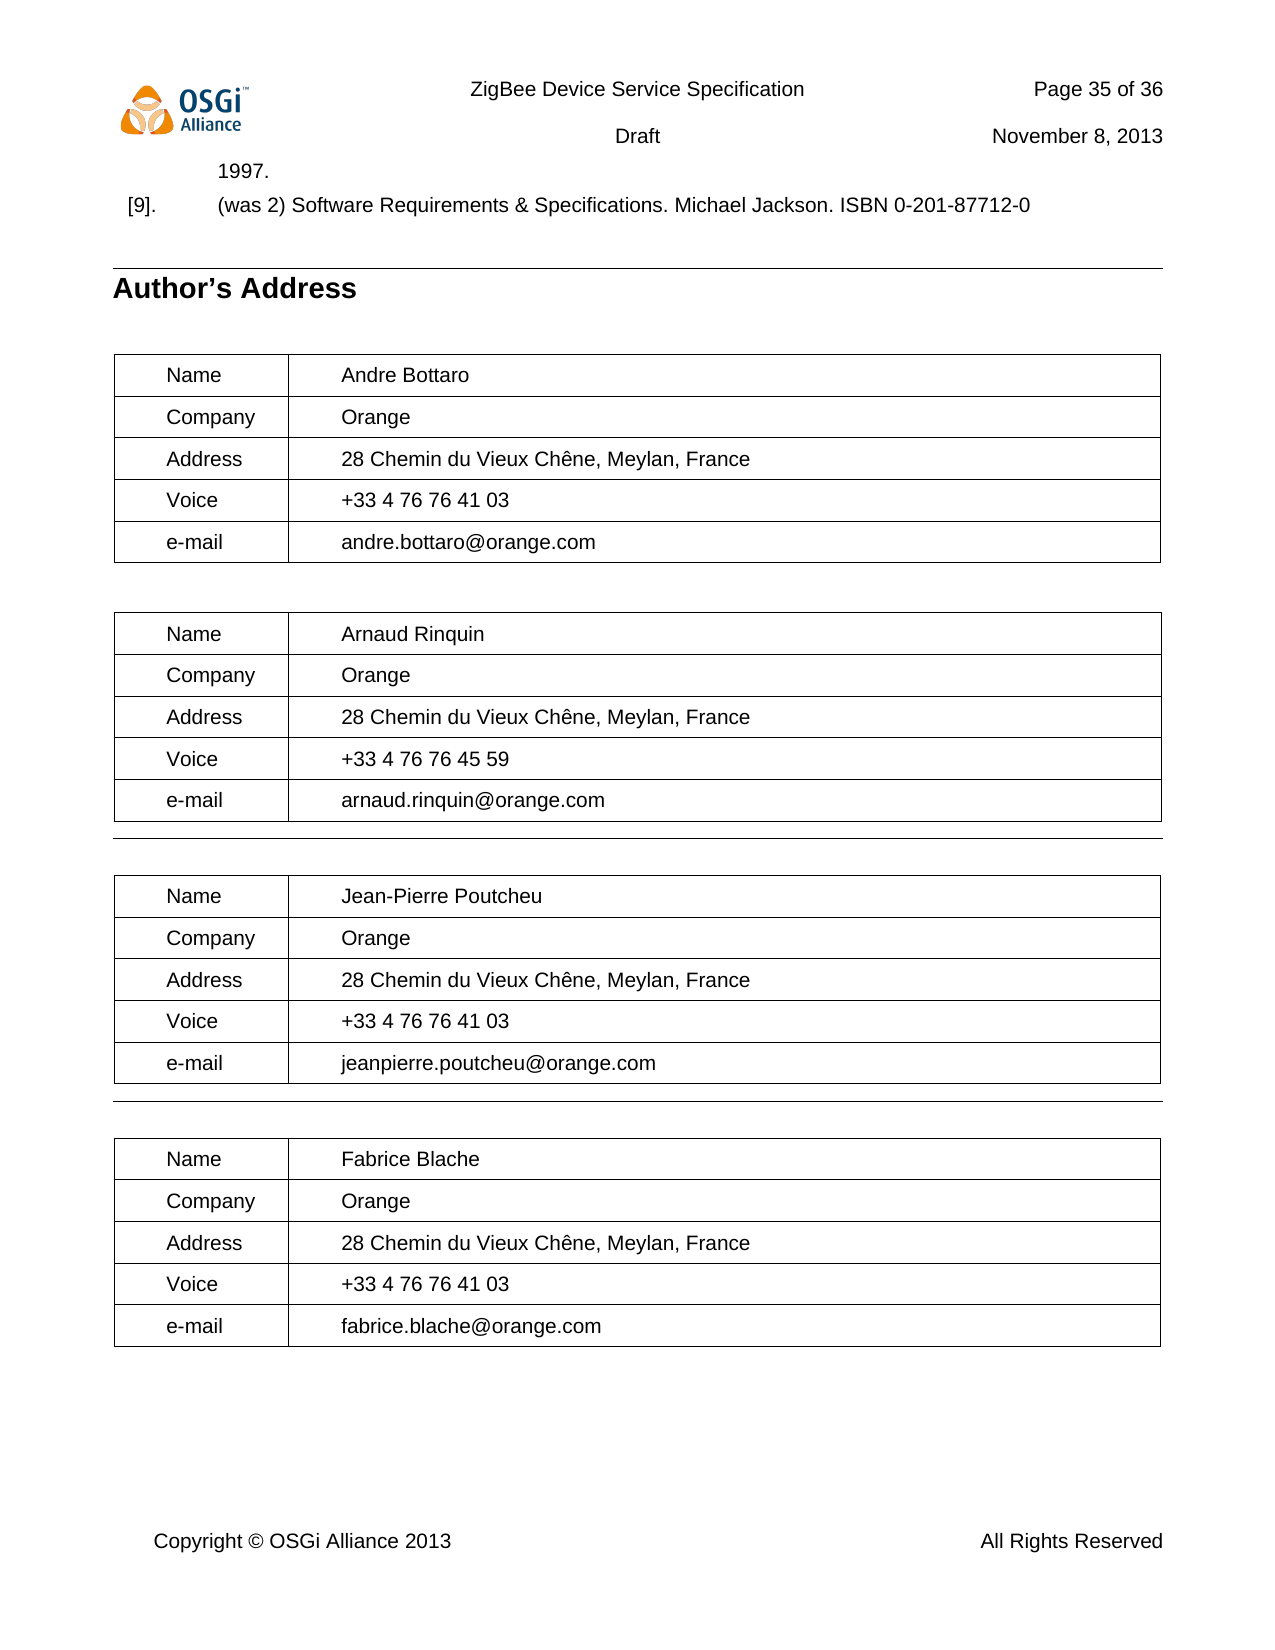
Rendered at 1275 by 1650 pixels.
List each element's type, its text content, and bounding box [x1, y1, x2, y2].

table_cell e-mail [115, 780, 288, 821]
table_cell Address [115, 438, 288, 479]
table_cell 28 Chemin du Vieux Chêne, Meylan, France [289, 1222, 1160, 1263]
table_header Jean-Pierre Poutcheu [289, 876, 1160, 917]
subtitle Author’s Address [112, 269, 1163, 305]
table_cell andre.bottaro@orange.com [289, 522, 1160, 562]
table_cell e-mail [115, 522, 288, 562]
table_cell jeanpierre.poutcheu@orange.com [289, 1043, 1160, 1083]
table_cell Company [115, 397, 288, 437]
table_cell Voice [115, 738, 288, 779]
list (was 2) Software Requirements & Specifications. Michael Jackson. ISBN 0-201-87712-0 [127, 193, 1163, 217]
table_cell Address [115, 697, 288, 737]
table_header Name [115, 355, 288, 396]
table_cell 28 Chemin du Vieux Chêne, Meylan, France [289, 959, 1160, 1000]
table_header Arnaud Rinquin [289, 613, 1161, 654]
table_cell fabrice.blache@orange.com [289, 1305, 1160, 1346]
table_cell e-mail [115, 1043, 288, 1083]
table_cell +33 4 76 76 41 03 [289, 1264, 1160, 1304]
table_cell Address [115, 1222, 288, 1263]
table_cell e-mail [115, 1305, 288, 1346]
table_cell +33 4 76 76 41 03 [289, 1001, 1160, 1042]
table_cell Company [115, 918, 288, 958]
table_cell Orange [289, 655, 1161, 696]
table_cell Company [115, 1180, 288, 1221]
table_cell 28 Chemin du Vieux Chêne, Meylan, France [289, 697, 1161, 737]
table_cell Voice [115, 1264, 288, 1304]
table_cell arnaud.rinquin@orange.com [289, 780, 1161, 821]
picture [113, 78, 257, 142]
table_cell Company [115, 655, 288, 696]
table_header Andre Bottaro [289, 355, 1160, 396]
table_cell Address [115, 959, 288, 1000]
table_cell Voice [115, 480, 288, 521]
table_cell +33 4 76 76 45 59 [289, 738, 1161, 779]
table_cell Orange [289, 1180, 1160, 1221]
table_cell Orange [289, 918, 1160, 958]
table_header Name [115, 876, 288, 917]
list 1997. [127, 159, 1163, 183]
table_cell +33 4 76 76 41 03 [289, 480, 1160, 521]
table_cell Orange [289, 397, 1160, 437]
table_cell 28 Chemin du Vieux Chêne, Meylan, France [289, 438, 1160, 479]
table_cell Voice [115, 1001, 288, 1042]
table_header Name [115, 1139, 288, 1179]
table_header Fabrice Blache [289, 1139, 1160, 1179]
table_header Name [115, 613, 288, 654]
